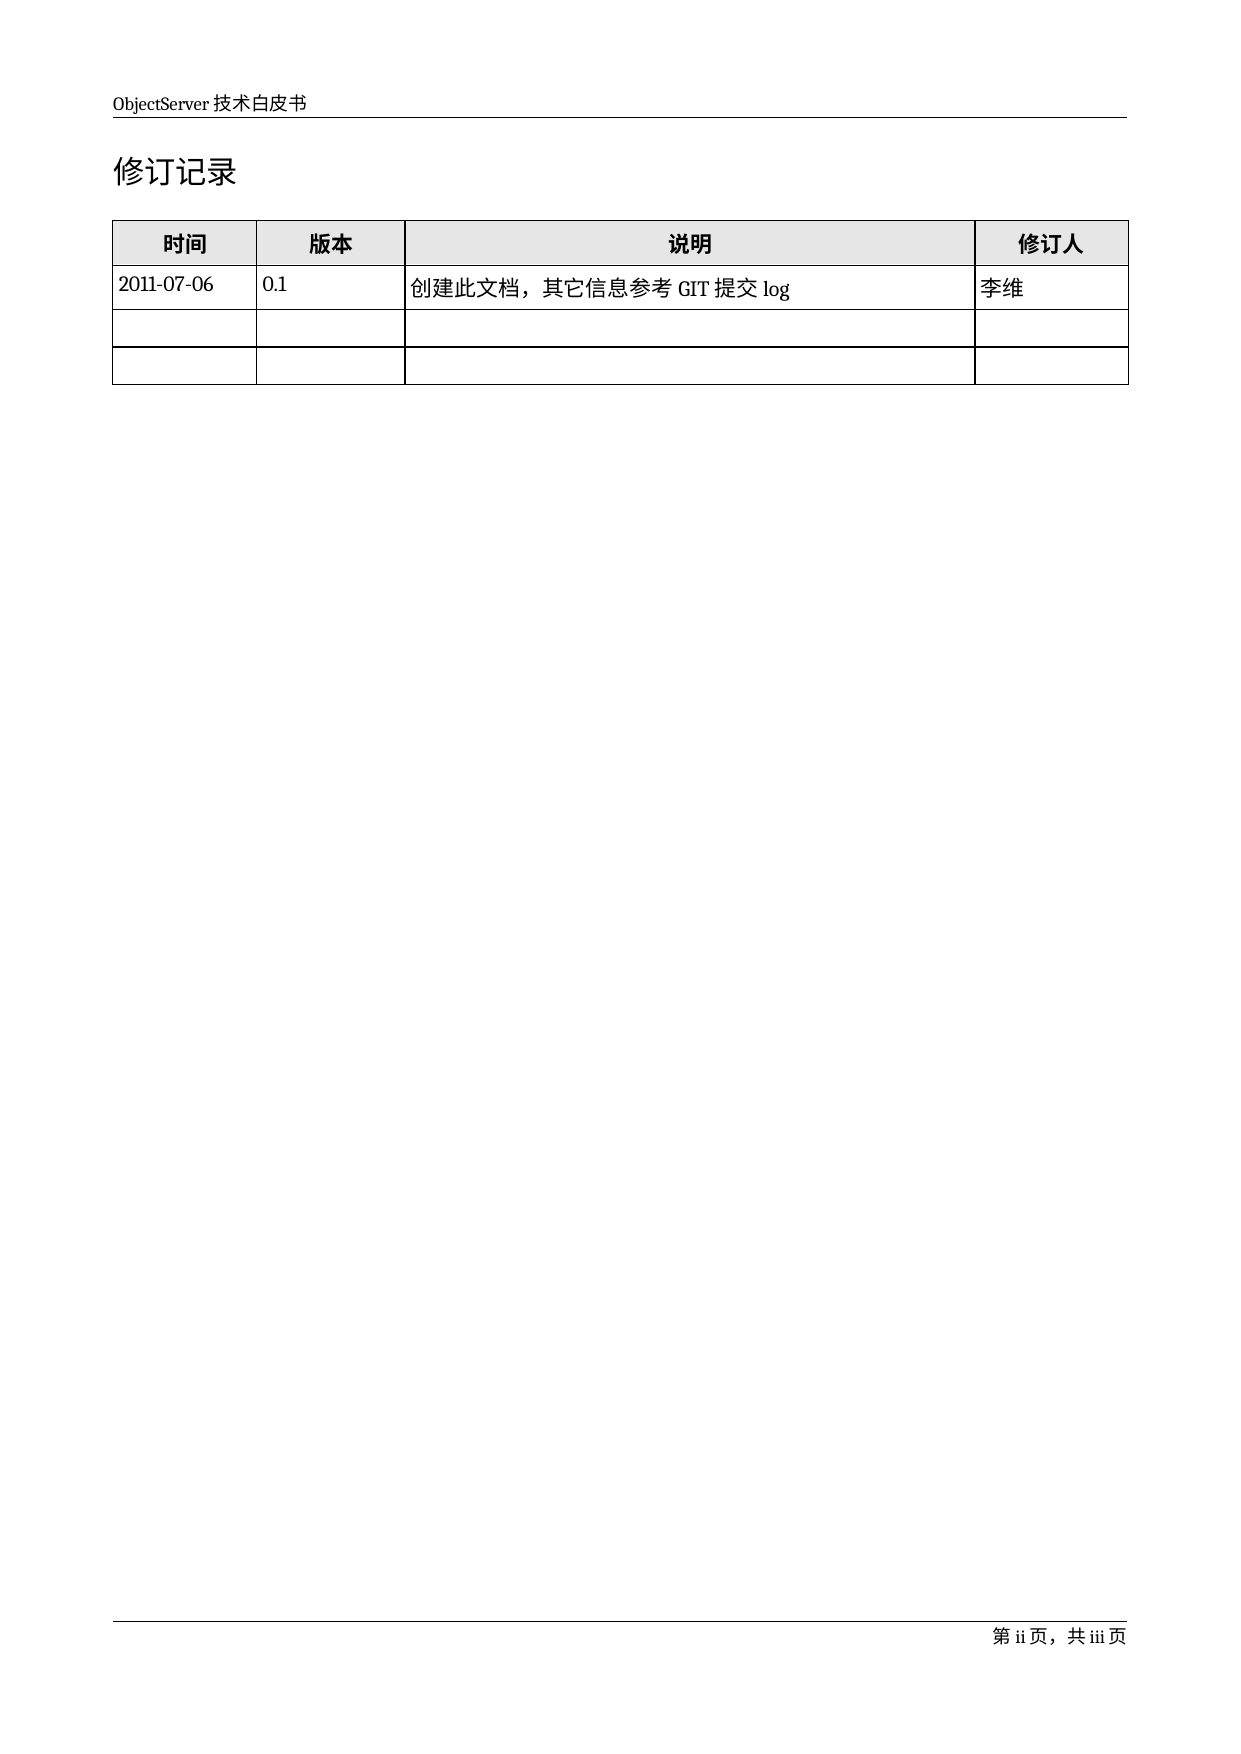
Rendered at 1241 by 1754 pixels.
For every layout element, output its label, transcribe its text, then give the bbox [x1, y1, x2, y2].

table_cell 2011-07-06 [113, 266, 256, 309]
table_cell 李维 [976, 266, 1128, 309]
table_cell [113, 310, 256, 346]
table_cell [406, 310, 974, 346]
table_cell [113, 348, 256, 384]
table_cell [976, 310, 1128, 346]
table_cell 创建此文档，其它信息参考 GIT 提交 log [406, 266, 974, 309]
table_header 时间 [113, 221, 256, 264]
table_header 说明 [406, 221, 974, 264]
subtitle 修订记录 [113, 147, 1127, 193]
table_cell [406, 348, 974, 384]
table_cell [976, 348, 1128, 384]
table_cell [257, 348, 404, 384]
table_header 版本 [257, 221, 404, 264]
table_cell [257, 310, 404, 346]
table_header 修订人 [976, 221, 1128, 264]
table_cell 0.1 [257, 266, 404, 309]
